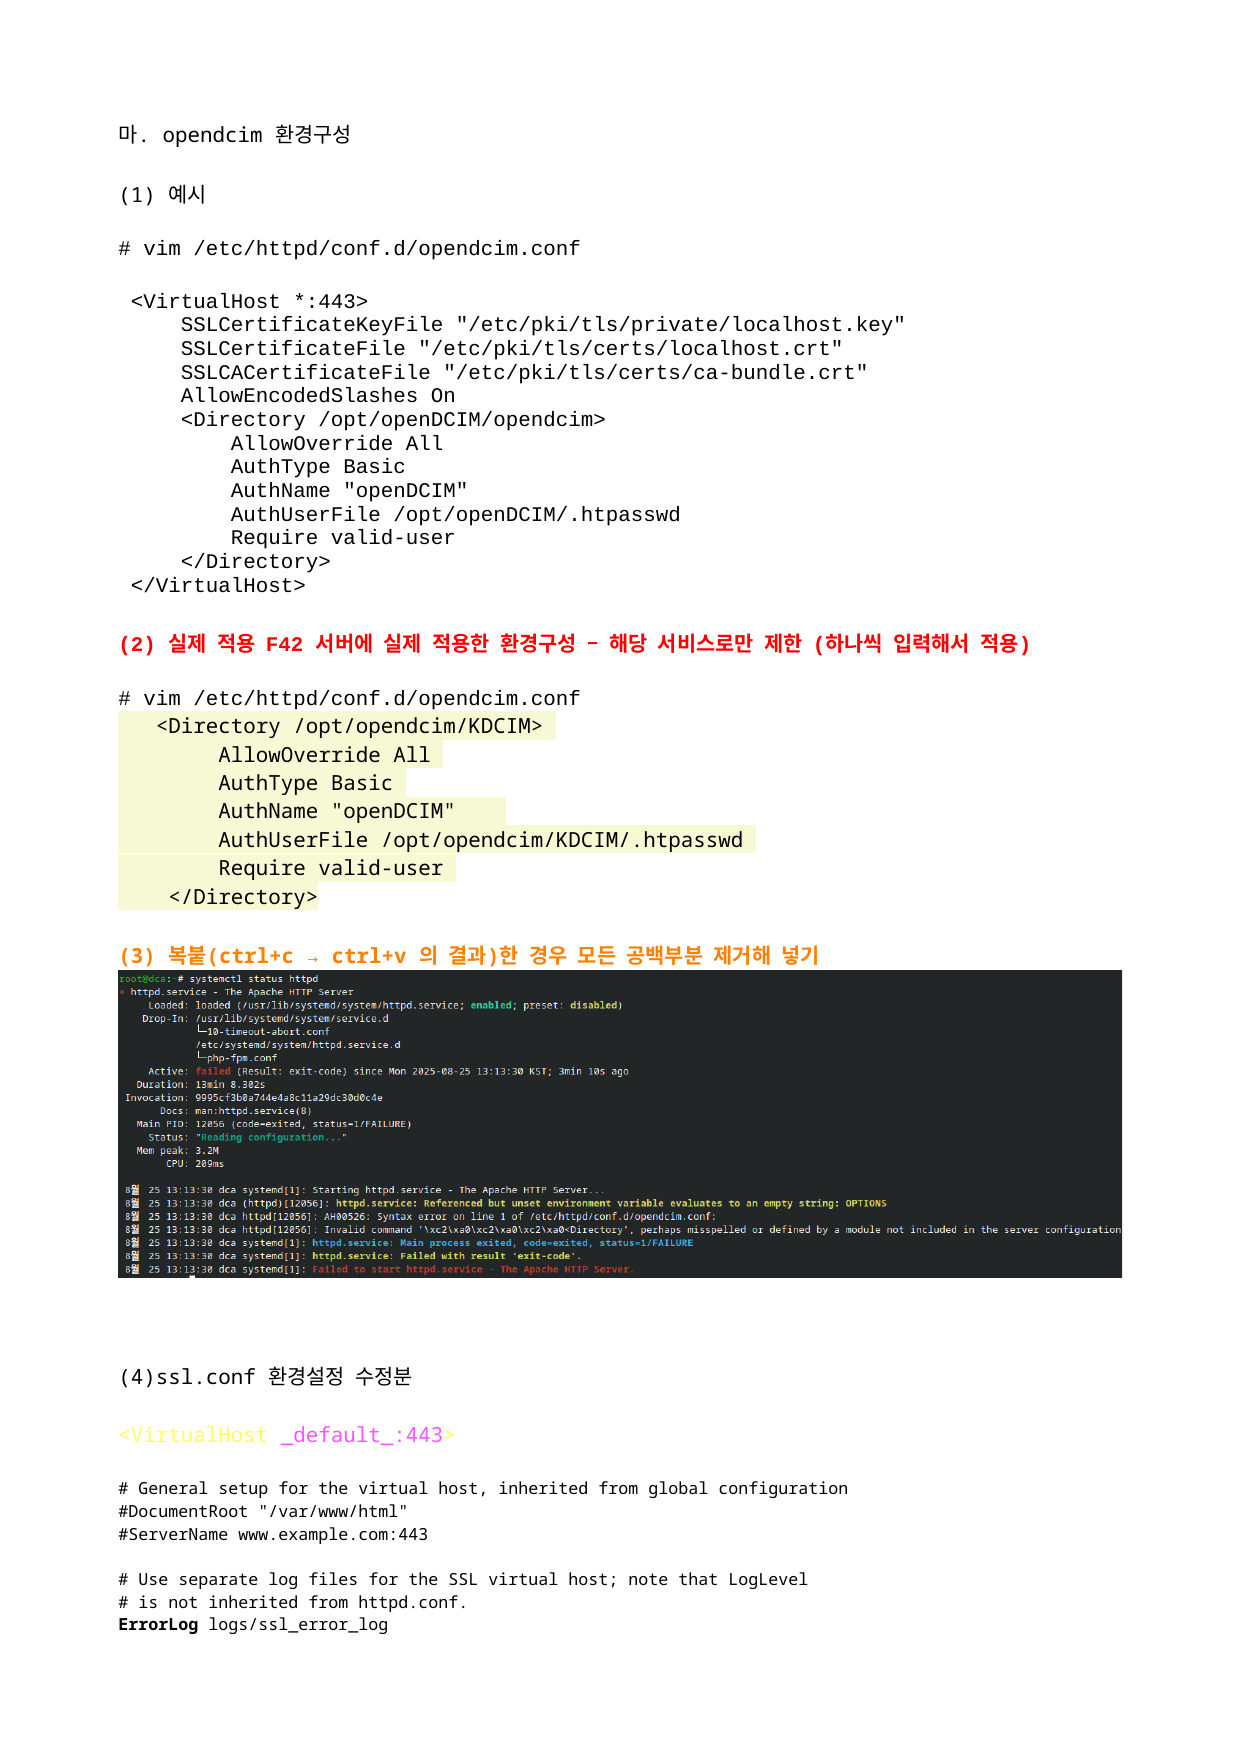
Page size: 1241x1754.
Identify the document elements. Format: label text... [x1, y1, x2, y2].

text 마. opendcim 환경구성 [118, 118, 1122, 148]
text AuthType Basic [118, 456, 1122, 480]
text (4)ssl.conf 환경설정 수정분 [118, 1360, 1122, 1390]
text (3) 복붙(ctrl+c → ctrl+v 의 결과)한 경우 모든 공백부분 제거해 넣기 [118, 940, 1122, 970]
text SSLCertificateFile "/etc/pki/tls/certs/localhost.crt" [118, 338, 1122, 362]
text </Directory> [118, 551, 1122, 574]
text SSLCertificateKeyFile "/etc/pki/tls/private/localhost.key" [118, 314, 1122, 338]
text # vim /etc/httpd/conf.d/opendcim.conf [118, 238, 1122, 261]
text <VirtualHost _default_:443> # General setup for the virtual host, inherited from global configuration #DocumentRoot "/var/www/html" #ServerName www.example.com:443 # Use separate log files for the SSL virtual host; note that LogLevel # is not inherited from httpd.conf. ErrorLog logs/ssl_error_log [118, 1420, 1122, 1636]
text AllowEncodedSlashes On [118, 385, 1122, 409]
text AllowOverride All [118, 433, 1122, 456]
text (2) 실제 적용 F42 서버에 실제 적용한 환경구성 – 해당 서비스로만 제한 (하나씩 입력해서 적용) [118, 628, 1122, 658]
text SSLCACertificateFile "/etc/pki/tls/certs/ca-bundle.crt" [118, 362, 1122, 385]
text </VirtualHost> [118, 574, 1122, 598]
text Require valid-user [118, 527, 1122, 551]
text # vim /etc/httpd/conf.d/opendcim.conf <Directory /opt/opendcim/KDCIM> AllowOverride All AuthType Basic AuthName "openDCIM" AuthUserFile /opt/opendcim/KDCIM/.htpasswd Require valid-user </Directory> [118, 688, 1122, 910]
text AuthName "openDCIM" [118, 480, 1122, 504]
text <Directory /opt/openDCIM/opendcim> [118, 409, 1122, 433]
text <VirtualHost *:443> [118, 291, 1122, 314]
picture [118, 970, 1123, 1278]
text (1) 예시 [118, 178, 1122, 208]
text AuthUserFile /opt/openDCIM/.htpasswd [118, 504, 1122, 527]
